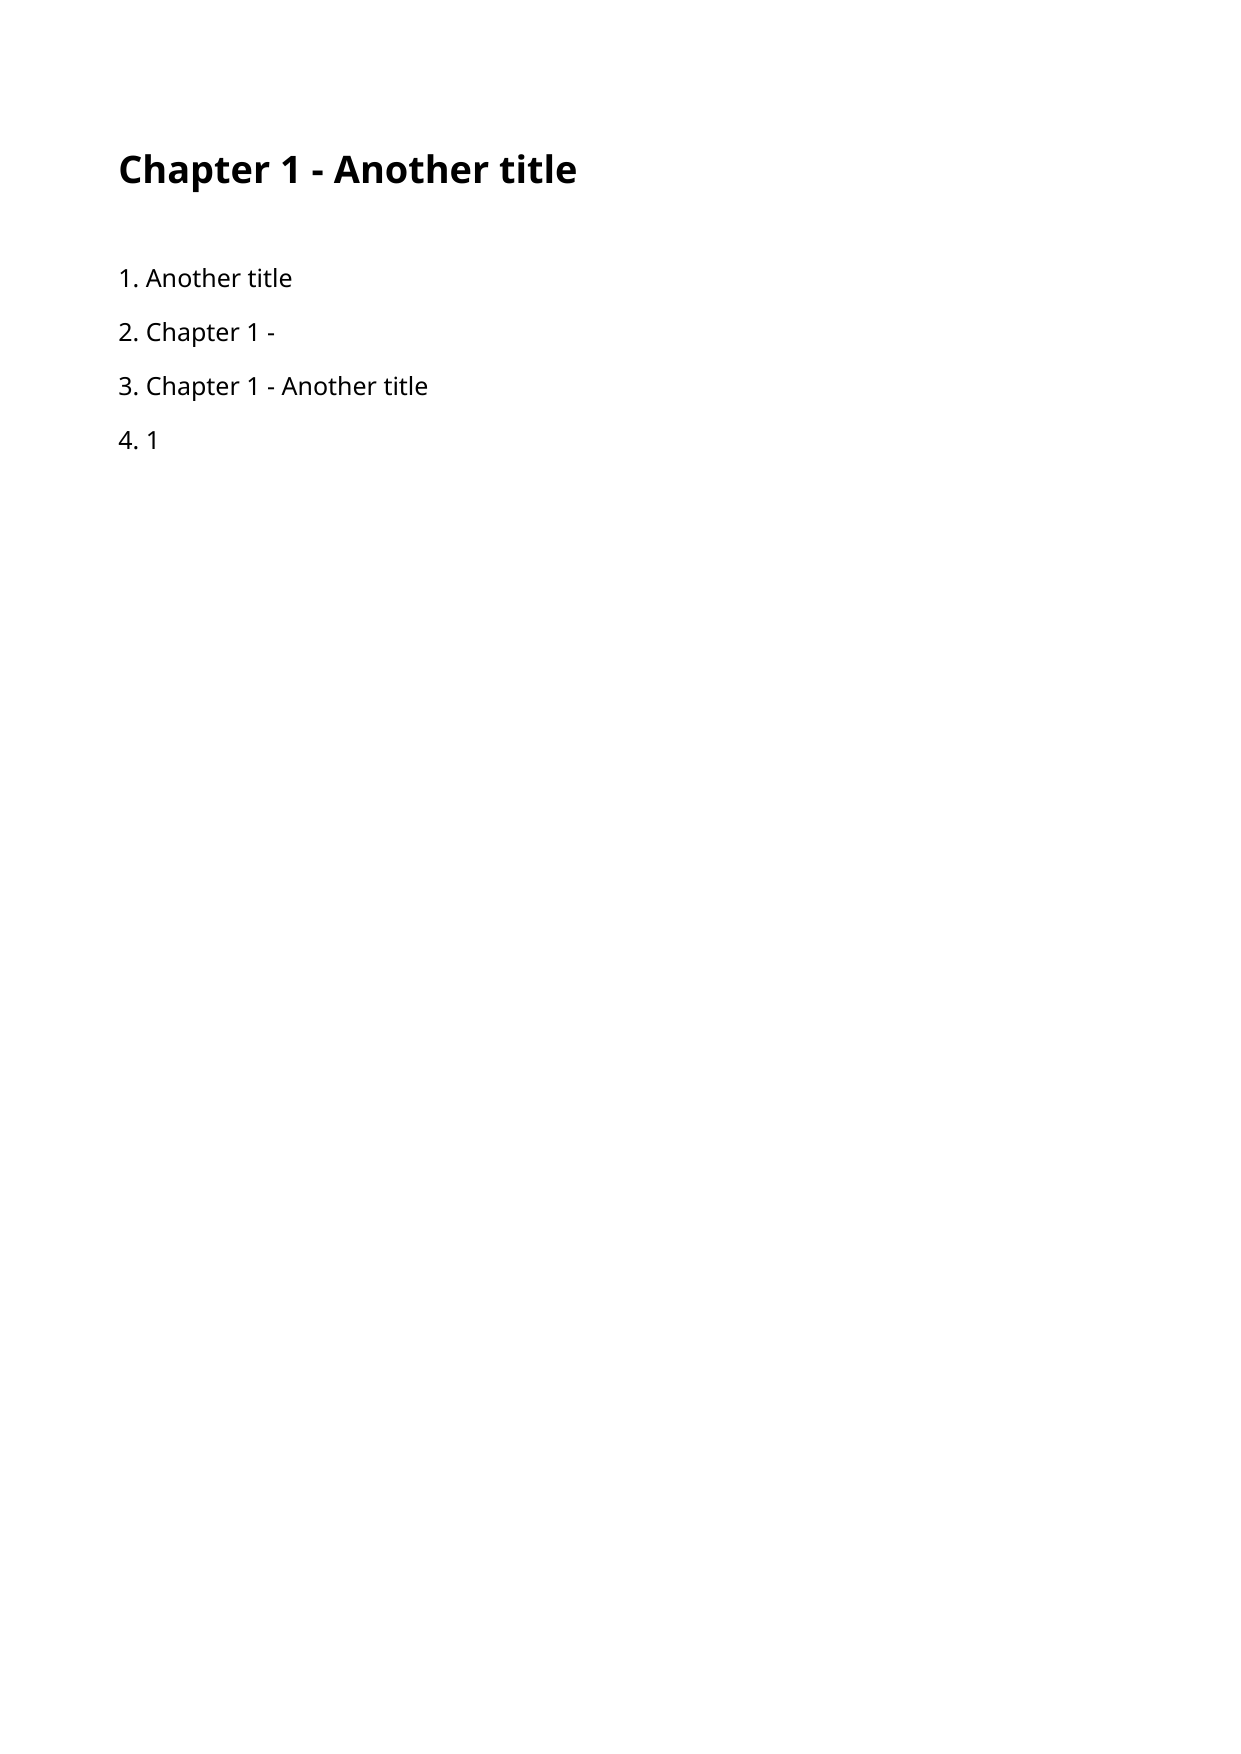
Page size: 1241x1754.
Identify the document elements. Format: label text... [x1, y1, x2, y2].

subtitle Another title [118, 143, 1122, 195]
text 4. 1 [118, 422, 1122, 456]
text 1. Another title [118, 261, 1122, 295]
text 3. Chapter 1 - Another title [118, 368, 1122, 403]
text 2. Chapter 1 - [118, 315, 1122, 349]
